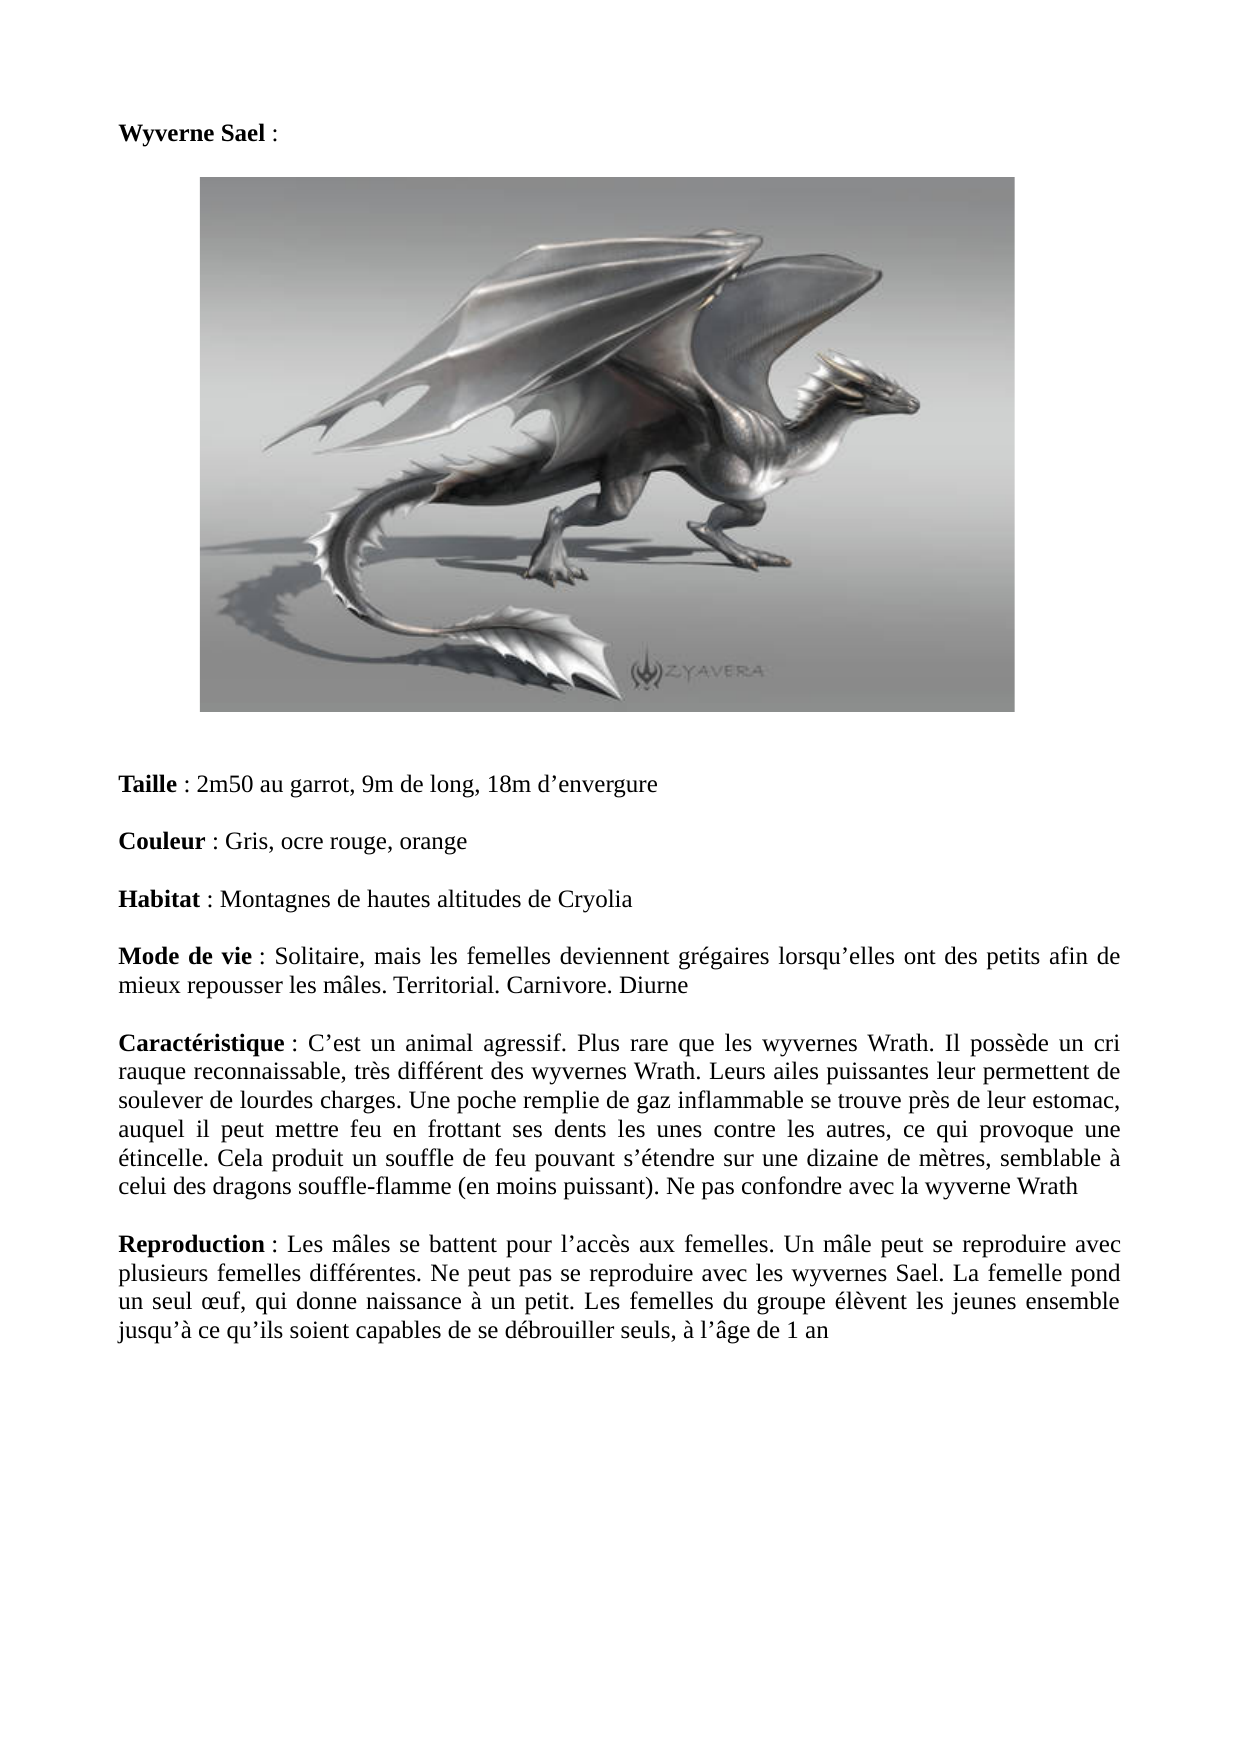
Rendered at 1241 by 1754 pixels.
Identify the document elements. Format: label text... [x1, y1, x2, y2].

text Couleur : Gris, ocre rouge, orange [118, 826, 1122, 855]
text Caractéristique : C’est un animal agressif. Plus rare que les wyvernes Wrath. Il possède un cri rauque reconnaissable, très différent des wyvernes Wrath. Leurs ailes puissantes leur permettent de soulever de lourdes charges. Une poche remplie de gaz inflammable se trouve près de leur estomac, auquel il peut mettre feu en frottant ses dents les unes contre les autres, ce qui provoque une étincelle. Cela produit un souffle de feu pouvant s’étendre sur une dizaine de mètres, semblable à celui des dragons souffle-flamme (en moins puissant). Ne pas confondre avec la wyverne Wrath [118, 1028, 1122, 1200]
text Wyverne Sael : [118, 118, 1122, 147]
text Taille : 2m50 au garrot, 9m de long, 18m d’envergure [118, 769, 1122, 798]
picture [199, 177, 1015, 712]
text Reproduction : Les mâles se battent pour l’accès aux femelles. Un mâle peut se reproduire avec plusieurs femelles différentes. Ne peut pas se reproduire avec les wyvernes Sael. La femelle pond un seul œuf, qui donne naissance à un petit. Les femelles du groupe élèvent les jeunes ensemble jusqu’à ce qu’ils soient capables de se débrouiller seuls, à l’âge de 1 an [118, 1229, 1122, 1344]
text Habitat : Montagnes de hautes altitudes de Cryolia [118, 884, 1122, 913]
text Mode de vie : Solitaire, mais les femelles deviennent grégaires lorsqu’elles ont des petits afin de mieux repousser les mâles. Territorial. Carnivore. Diurne [118, 941, 1122, 999]
